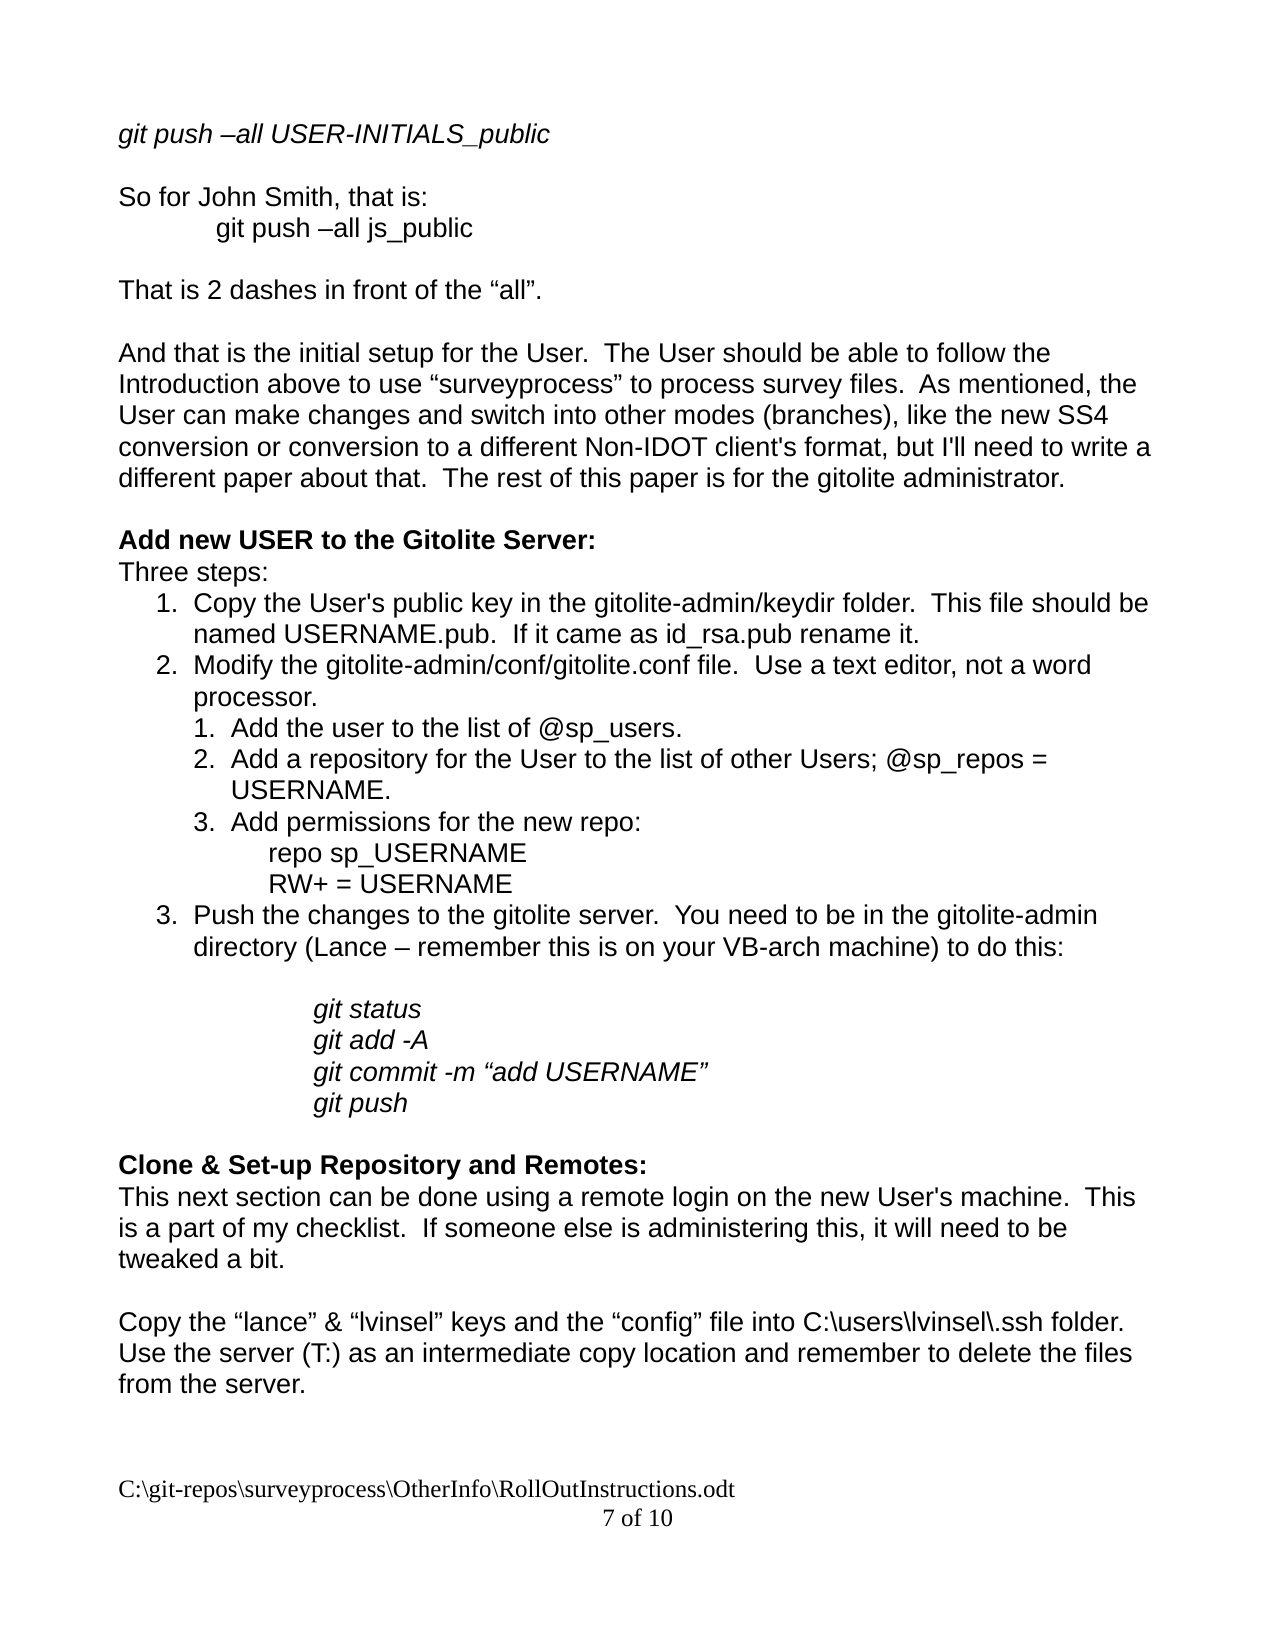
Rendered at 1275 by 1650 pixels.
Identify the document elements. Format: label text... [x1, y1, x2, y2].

text git add -A [118, 1024, 1157, 1056]
text So for John Smith, that is: [118, 181, 1157, 212]
text Add new USER to the Gitolite Server: [118, 524, 1157, 556]
text git push –all USER-INITIALS_public [118, 118, 1157, 149]
list Modify the gitolite-admin/conf/gitolite.conf file. Use a text editor, not a word processor. [156, 649, 1157, 712]
text Clone & Set-up Repository and Remotes: [118, 1149, 1157, 1181]
list Add a repository for the User to the list of other Users; @sp_repos = USERNAME. [193, 743, 1157, 806]
text Three steps: [118, 556, 1157, 587]
list repo sp_USERNAME [231, 837, 1157, 868]
text This next section can be done using a remote login on the new User's machine. This is a part of my checklist. If someone else is administering this, it will need to be tweaked a bit. [118, 1181, 1157, 1274]
list Add the user to the list of @sp_users. [193, 712, 1157, 743]
text git status [118, 993, 1157, 1024]
text git push [118, 1087, 1157, 1118]
text git commit -m “add USERNAME” [118, 1056, 1157, 1087]
list Copy the User's public key in the gitolite-admin/keydir folder. This file should be named USERNAME.pub. If it came as id_rsa.pub rename it. [156, 587, 1157, 649]
list RW+ = USERNAME [231, 868, 1157, 899]
text Copy the “lance” & “lvinsel” keys and the “config” file into C:\users\lvinsel\.ssh folder. Use the server (T:) as an intermediate copy location and remember to delete the files from the server. [118, 1306, 1157, 1399]
list Push the changes to the gitolite server. You need to be in the gitolite-admin directory (Lance – remember this is on your VB-arch machine) to do this: [156, 899, 1157, 962]
list Add permissions for the new repo: [193, 806, 1157, 837]
text git push –all js_public [118, 212, 1157, 243]
text That is 2 dashes in front of the “all”. [118, 274, 1157, 306]
text And that is the initial setup for the User. The User should be able to follow the Introduction above to use “surveyprocess” to process survey files. As mentioned, the User can make changes and switch into other modes (branches), like the new SS4 conversion or conversion to a different Non-IDOT client's format, but I'll need to write a different paper about that. The rest of this paper is for the gitolite administrator. [118, 337, 1157, 493]
